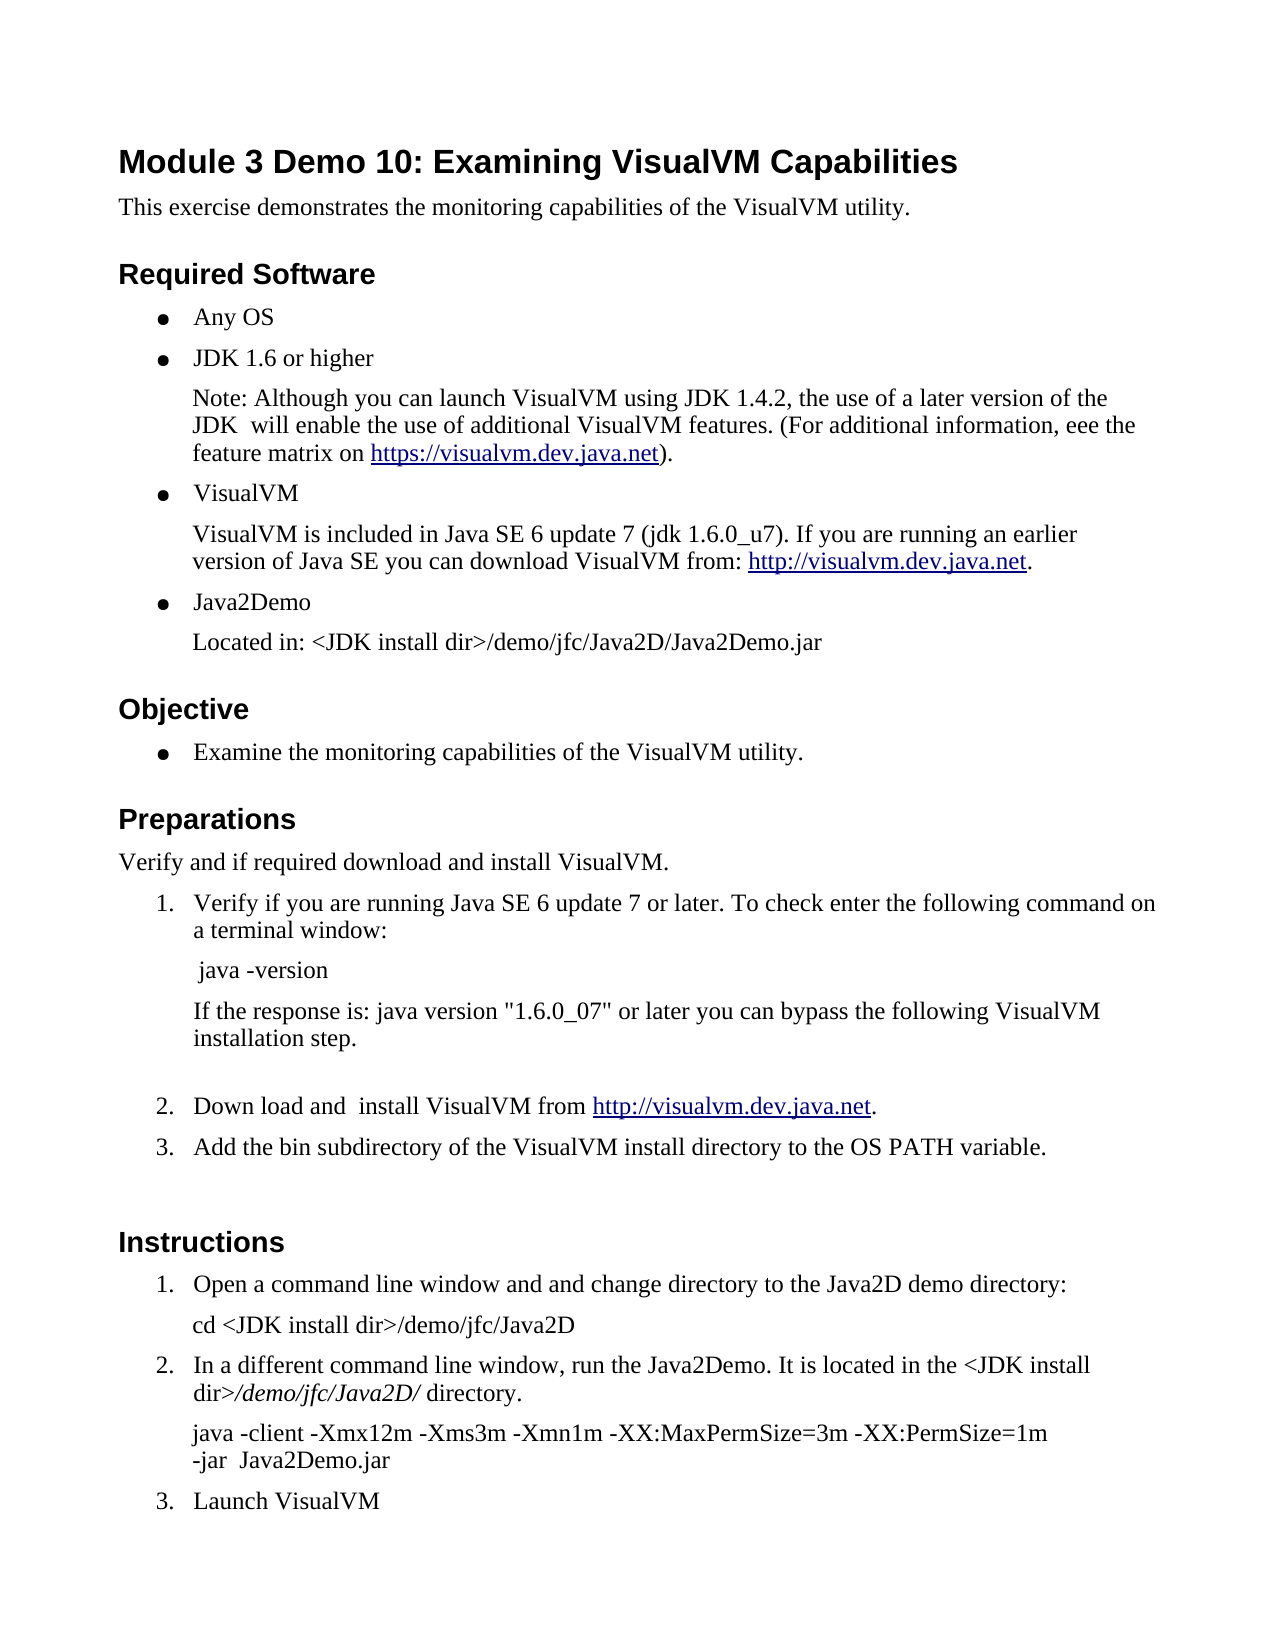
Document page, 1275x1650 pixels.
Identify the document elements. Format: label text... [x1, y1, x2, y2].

subtitle Preparations [118, 803, 1157, 836]
text VisualVM is included in Java SE 6 update 7 (jdk 1.6.0_u7). If you are running an earlier version of Java SE you can download VisualVM from: http://visualvm.dev.java.net. [192, 520, 1157, 575]
list VisualVM [156, 479, 1157, 507]
text java -client -Xmx12m -Xms3m -Xmn1m -XX:MaxPermSize=3m -XX:PermSize=1m -jar Java2Demo.jar [192, 1419, 1157, 1474]
list If the response is: java version "1.6.0_07" or later you can bypass the following VisualVM installation step. [156, 997, 1157, 1052]
list Down load and install VisualVM from http://visualvm.dev.java.net. [156, 1092, 1157, 1120]
list Java2Demo [156, 588, 1157, 615]
text cd <JDK install dir>/demo/jfc/Java2D [192, 1311, 1157, 1338]
text Verify and if required download and install VisualVM. [118, 848, 1157, 876]
list Open a command line window and and change directory to the Java2D demo directory: [156, 1271, 1157, 1298]
text Located in: <JDK install dir>/demo/jfc/Java2D/Java2Demo.jar [192, 628, 1157, 656]
list Verify if you are running Java SE 6 update 7 or later. To check enter the following command on a terminal window: [156, 889, 1157, 944]
subtitle Required Software [118, 258, 1157, 291]
list Examine the monitoring capabilities of the VisualVM utility. [156, 738, 1157, 766]
list Add the bin subdirectory of the VisualVM install directory to the OS PATH variable. [156, 1133, 1157, 1160]
list In a different command line window, run the Java2Demo. It is located in the <JDK install dir>/demo/jfc/Java2D/ directory. [156, 1351, 1157, 1406]
subtitle Instructions [118, 1226, 1157, 1258]
subtitle Objective [118, 693, 1157, 726]
text Note: Although you can launch VisualVM using JDK 1.4.2, the use of a later version of the JDK will enable the use of additional VisualVM features. (For additional information, eee the feature matrix on https://visualvm.dev.java.net). [192, 384, 1157, 467]
text This exercise demonstrates the monitoring capabilities of the VisualVM utility. [118, 193, 1157, 221]
list Any OS [156, 303, 1157, 331]
text java -version [192, 957, 1157, 984]
subtitle Module 3 Demo 10: Examining VisualVM Capabilities [118, 143, 1157, 181]
list JDK 1.6 or higher [156, 344, 1157, 371]
list Launch VisualVM [156, 1487, 1157, 1514]
